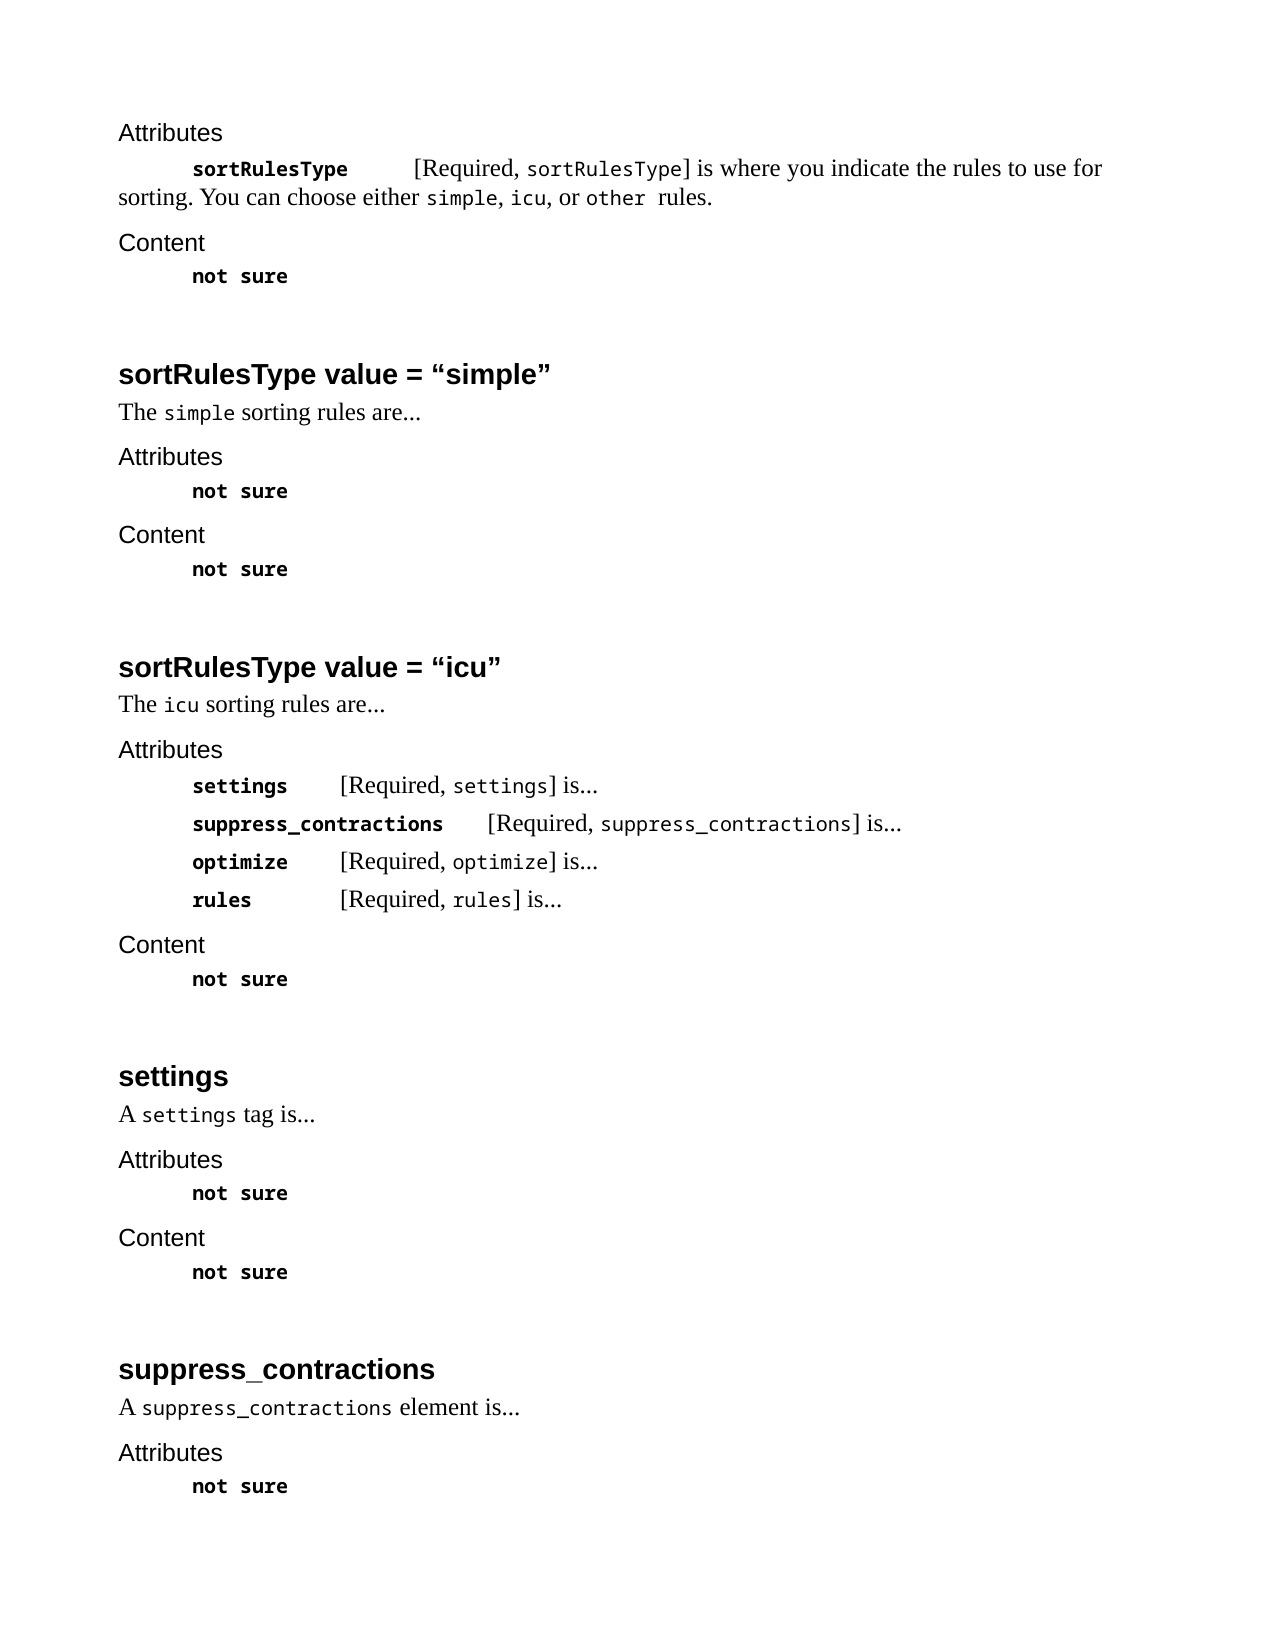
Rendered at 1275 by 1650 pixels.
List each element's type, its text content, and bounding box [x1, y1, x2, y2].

text A settings tag is... [118, 1099, 1157, 1128]
text sortRulesType [Required, sortRulesType] is where you indicate the rules to use for sorting. You can choose either simple, icu, or other rules. [118, 153, 1157, 211]
text settings [Required, settings] is... [118, 770, 1157, 799]
text not sure [118, 477, 1157, 504]
text optimize [Required, optimize] is... [118, 846, 1157, 876]
subtitle Attributes [118, 735, 1157, 764]
text not sure [118, 965, 1157, 992]
text not sure [118, 1472, 1157, 1499]
subtitle Content [118, 930, 1157, 959]
text A suppress_contractions element is... [118, 1392, 1157, 1421]
text The simple sorting rules are... [118, 397, 1157, 426]
subtitle Attributes [118, 118, 1157, 147]
subtitle sortRulesType value = “simple” [118, 357, 1157, 391]
text not sure [118, 262, 1157, 289]
subtitle Attributes [118, 442, 1157, 471]
subtitle Content [118, 521, 1157, 549]
text suppress_contractions [Required, suppress_contractions] is... [118, 808, 1157, 837]
subtitle Content [118, 1223, 1157, 1252]
subtitle suppress_contractions [118, 1353, 1157, 1386]
text rules [Required, rules] is... [118, 884, 1157, 914]
subtitle sortRulesType value = “icu” [118, 650, 1157, 683]
subtitle Content [118, 228, 1157, 256]
text not sure [118, 1258, 1157, 1285]
text not sure [118, 555, 1157, 582]
subtitle settings [118, 1060, 1157, 1093]
text not sure [118, 1179, 1157, 1207]
subtitle Attributes [118, 1145, 1157, 1173]
subtitle Attributes [118, 1438, 1157, 1466]
text The icu sorting rules are... [118, 689, 1157, 719]
